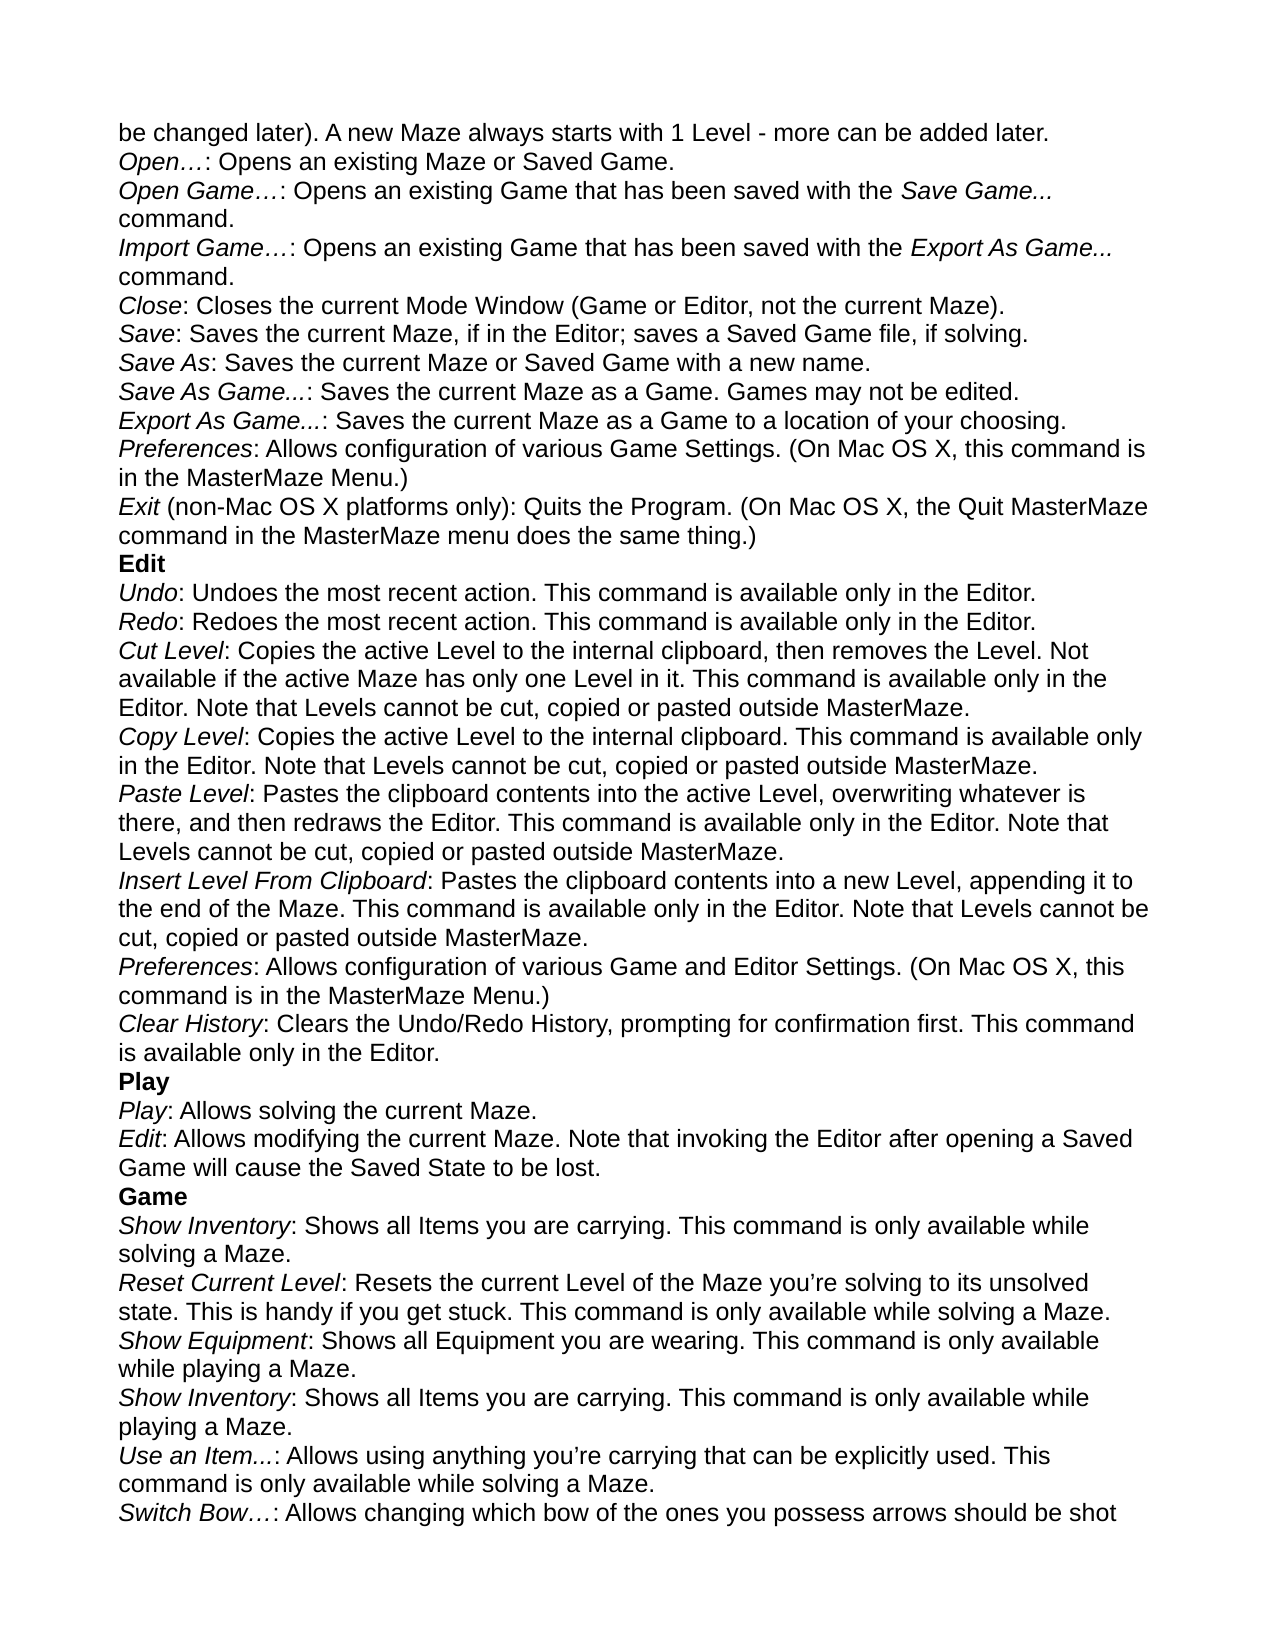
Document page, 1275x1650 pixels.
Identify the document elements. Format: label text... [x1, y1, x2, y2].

text Preferences: Allows configuration of various Game and Editor Settings. (On Mac OS X, this command is in the MasterMaze Menu.) [118, 952, 1157, 1009]
text Cut Level: Copies the active Level to the internal clipboard, then removes the Level. Not available if the active Maze has only one Level in it. This command is available only in the Editor. Note that Levels cannot be cut, copied or pasted outside MasterMaze. [118, 636, 1157, 722]
text Play: Allows solving the current Maze. [118, 1096, 1157, 1124]
text Use an Item...: Allows using anything you’re carrying that can be explicitly used. This command is only available while solving a Maze. [118, 1441, 1157, 1498]
text Show Equipment: Shows all Equipment you are wearing. This command is only available while playing a Maze. [118, 1326, 1157, 1383]
text Paste Level: Pastes the clipboard contents into the active Level, overwriting whatever is there, and then redraws the Editor. This command is available only in the Editor. Note that Levels cannot be cut, copied or pasted outside MasterMaze. [118, 779, 1157, 866]
text Import Game…: Opens an existing Game that has been saved with the Export As Game... command. [118, 233, 1157, 291]
text Game [118, 1182, 1157, 1211]
text Play [118, 1067, 1157, 1096]
text Redo: Redoes the most recent action. This command is available only in the Editor. [118, 607, 1157, 636]
text Save As Game...: Saves the current Maze as a Game. Games may not be edited. [118, 377, 1157, 406]
text Insert Level From Clipboard: Pastes the clipboard contents into a new Level, appending it to the end of the Maze. This command is available only in the Editor. Note that Levels cannot be cut, copied or pasted outside MasterMaze. [118, 866, 1157, 952]
text Close: Closes the current Mode Window (Game or Editor, not the current Maze). [118, 291, 1157, 319]
text Switch Bow…: Allows changing which bow of the ones you possess arrows should be shot [118, 1498, 1157, 1527]
text Exit (non-Mac OS X platforms only): Quits the Program. (On Mac OS X, the Quit MasterMaze command in the MasterMaze menu does the same thing.) [118, 492, 1157, 549]
text Save As: Saves the current Maze or Saved Game with a new name. [118, 348, 1157, 377]
text Show Inventory: Shows all Items you are carrying. This command is only available while playing a Maze. [118, 1383, 1157, 1441]
text Edit: Allows modifying the current Maze. Note that invoking the Editor after opening a Saved Game will cause the Saved State to be lost. [118, 1124, 1157, 1182]
text Open…: Opens an existing Maze or Saved Game. [118, 147, 1157, 176]
text Preferences: Allows configuration of various Game Settings. (On Mac OS X, this command is in the MasterMaze Menu.) [118, 434, 1157, 492]
text Show Inventory: Shows all Items you are carrying. This command is only available while solving a Maze. [118, 1211, 1157, 1268]
text Clear History: Clears the Undo/Redo History, prompting for confirmation first. This command is available only in the Editor. [118, 1009, 1157, 1067]
text be changed later). A new Maze always starts with 1 Level - more can be added later. [118, 118, 1157, 147]
text Export As Game...: Saves the current Maze as a Game to a location of your choosing. [118, 406, 1157, 434]
text Undo: Undoes the most recent action. This command is available only in the Editor. [118, 578, 1157, 607]
text Reset Current Level: Resets the current Level of the Maze you’re solving to its unsolved state. This is handy if you get stuck. This command is only available while solving a Maze. [118, 1268, 1157, 1326]
text Edit [118, 549, 1157, 578]
text Copy Level: Copies the active Level to the internal clipboard. This command is available only in the Editor. Note that Levels cannot be cut, copied or pasted outside MasterMaze. [118, 722, 1157, 779]
text Save: Saves the current Maze, if in the Editor; saves a Saved Game file, if solving. [118, 319, 1157, 348]
text Open Game…: Opens an existing Game that has been saved with the Save Game... command. [118, 176, 1157, 233]
